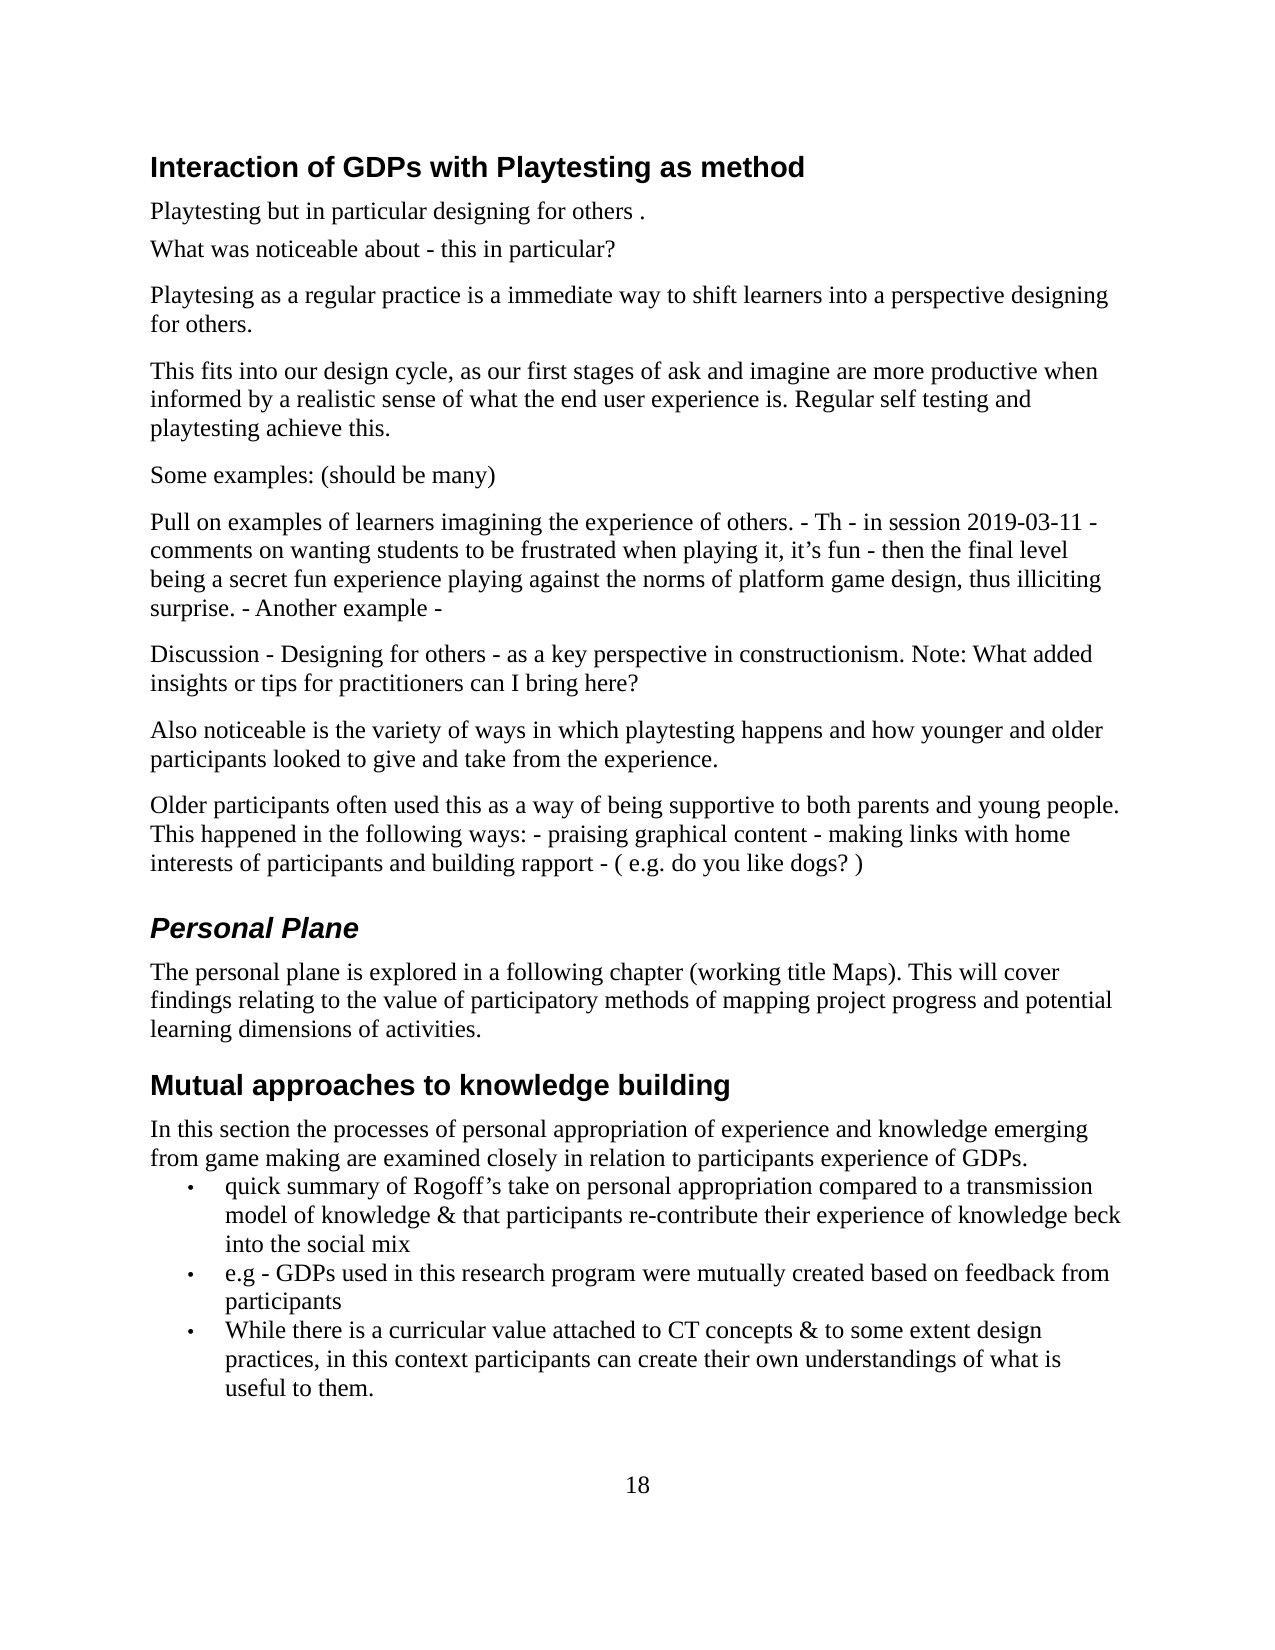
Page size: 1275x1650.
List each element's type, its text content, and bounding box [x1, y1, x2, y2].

text Discussion - Designing for others - as a key perspective in constructionism. Note: What added insights or tips for practitioners can I bring here? [150, 639, 1125, 697]
text Some examples: (should be many) [150, 460, 1125, 489]
text In this section the processes of personal appropriation of experience and knowledge emerging from game making are examined closely in relation to participants experience of GDPs. [150, 1114, 1125, 1171]
text This fits into our design cycle, as our first stages of ask and imagine are more productive when informed by a realistic sense of what the end user experience is. Regular self testing and playtesting achieve this. [150, 356, 1125, 442]
text Older participants often used this as a way of being supportive to both parents and young people. This happened in the following ways: - praising graphical content - making links with home interests of participants and building rapport - ( e.g. do you like dogs? ) [150, 790, 1125, 877]
list quick summary of Rogoff’s take on personal appropriation compared to a transmission model of knowledge & that participants re-contribute their experience of knowledge beck into the social mix [187, 1171, 1125, 1258]
text Playtesting but in particular designing for others . [150, 196, 1125, 225]
text Also noticeable is the variety of ways in which playtesting happens and how younger and older participants looked to give and take from the experience. [150, 715, 1125, 772]
text Playtesing as a regular practice is a immediate way to shift learners into a perspective designing for others. [150, 280, 1125, 338]
subtitle Mutual approaches to knowledge building [150, 1068, 1125, 1101]
list While there is a curricular value attached to CT concepts & to some extent design practices, in this context participants can create their own understandings of what is useful to them. [187, 1315, 1125, 1401]
text What was noticeable about - this in particular? [150, 234, 1125, 262]
subtitle Interaction of GDPs with Playtesting as method [150, 150, 1125, 183]
list e.g - GDPs used in this research program were mutually created based on feedback from participants [187, 1258, 1125, 1315]
text Pull on examples of learners imagining the experience of others. - Th - in session 2019-03-11 - comments on wanting students to be frustrated when playing it, it’s fun - then the final level being a secret fun experience playing against the norms of platform game design, thus illiciting surprise. - Another example - [150, 507, 1125, 622]
subtitle Personal Plane [150, 911, 1125, 944]
text The personal plane is explored in a following chapter (working title Maps). This will cover findings relating to the value of participatory methods of mapping project progress and potential learning dimensions of activities. [150, 957, 1125, 1043]
